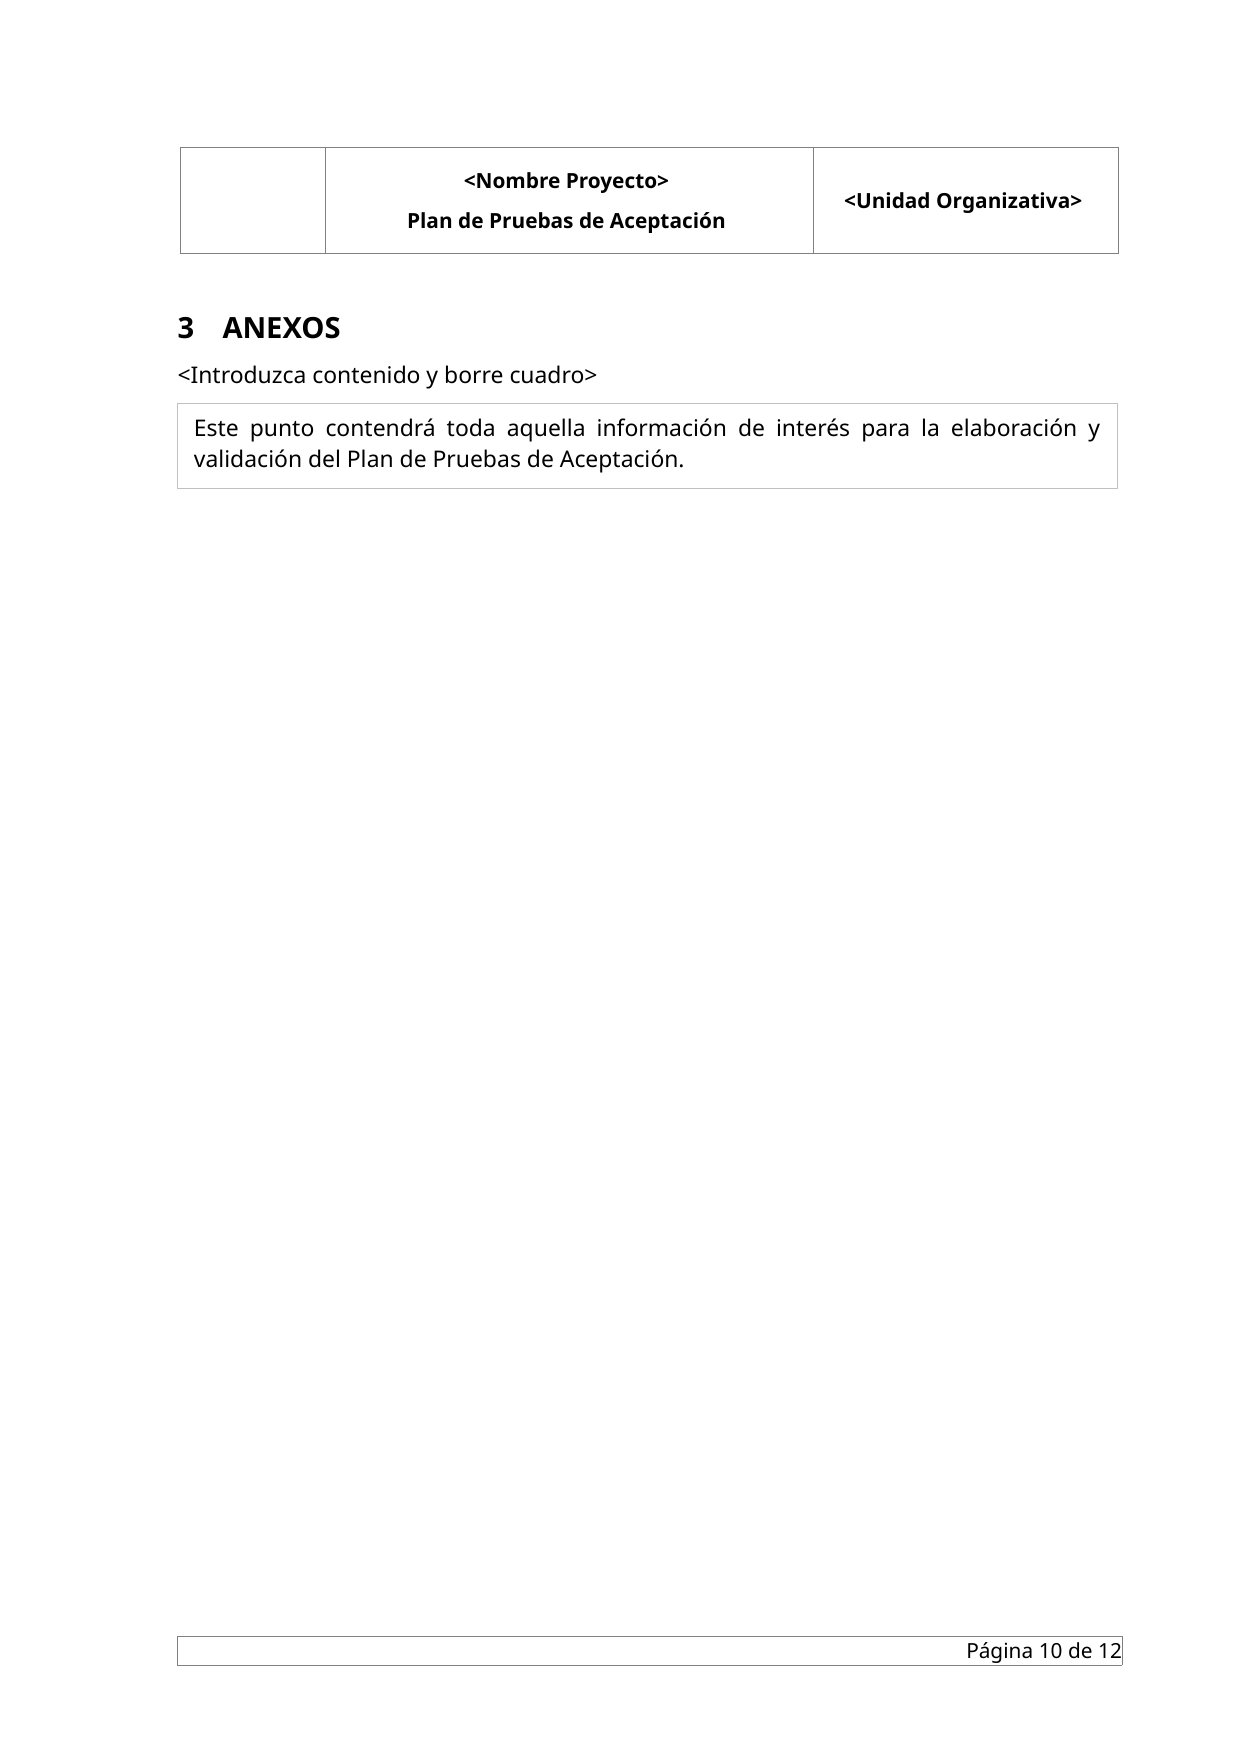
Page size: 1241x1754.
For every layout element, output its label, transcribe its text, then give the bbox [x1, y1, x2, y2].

text Este punto contendrá toda aquella información de interés para la elaboración y validación del Plan de Pruebas de Aceptación. [194, 412, 1101, 474]
subtitle ANEXOS [177, 307, 1122, 347]
text <Introduzca contenido y borre cuadro> [177, 359, 1122, 390]
